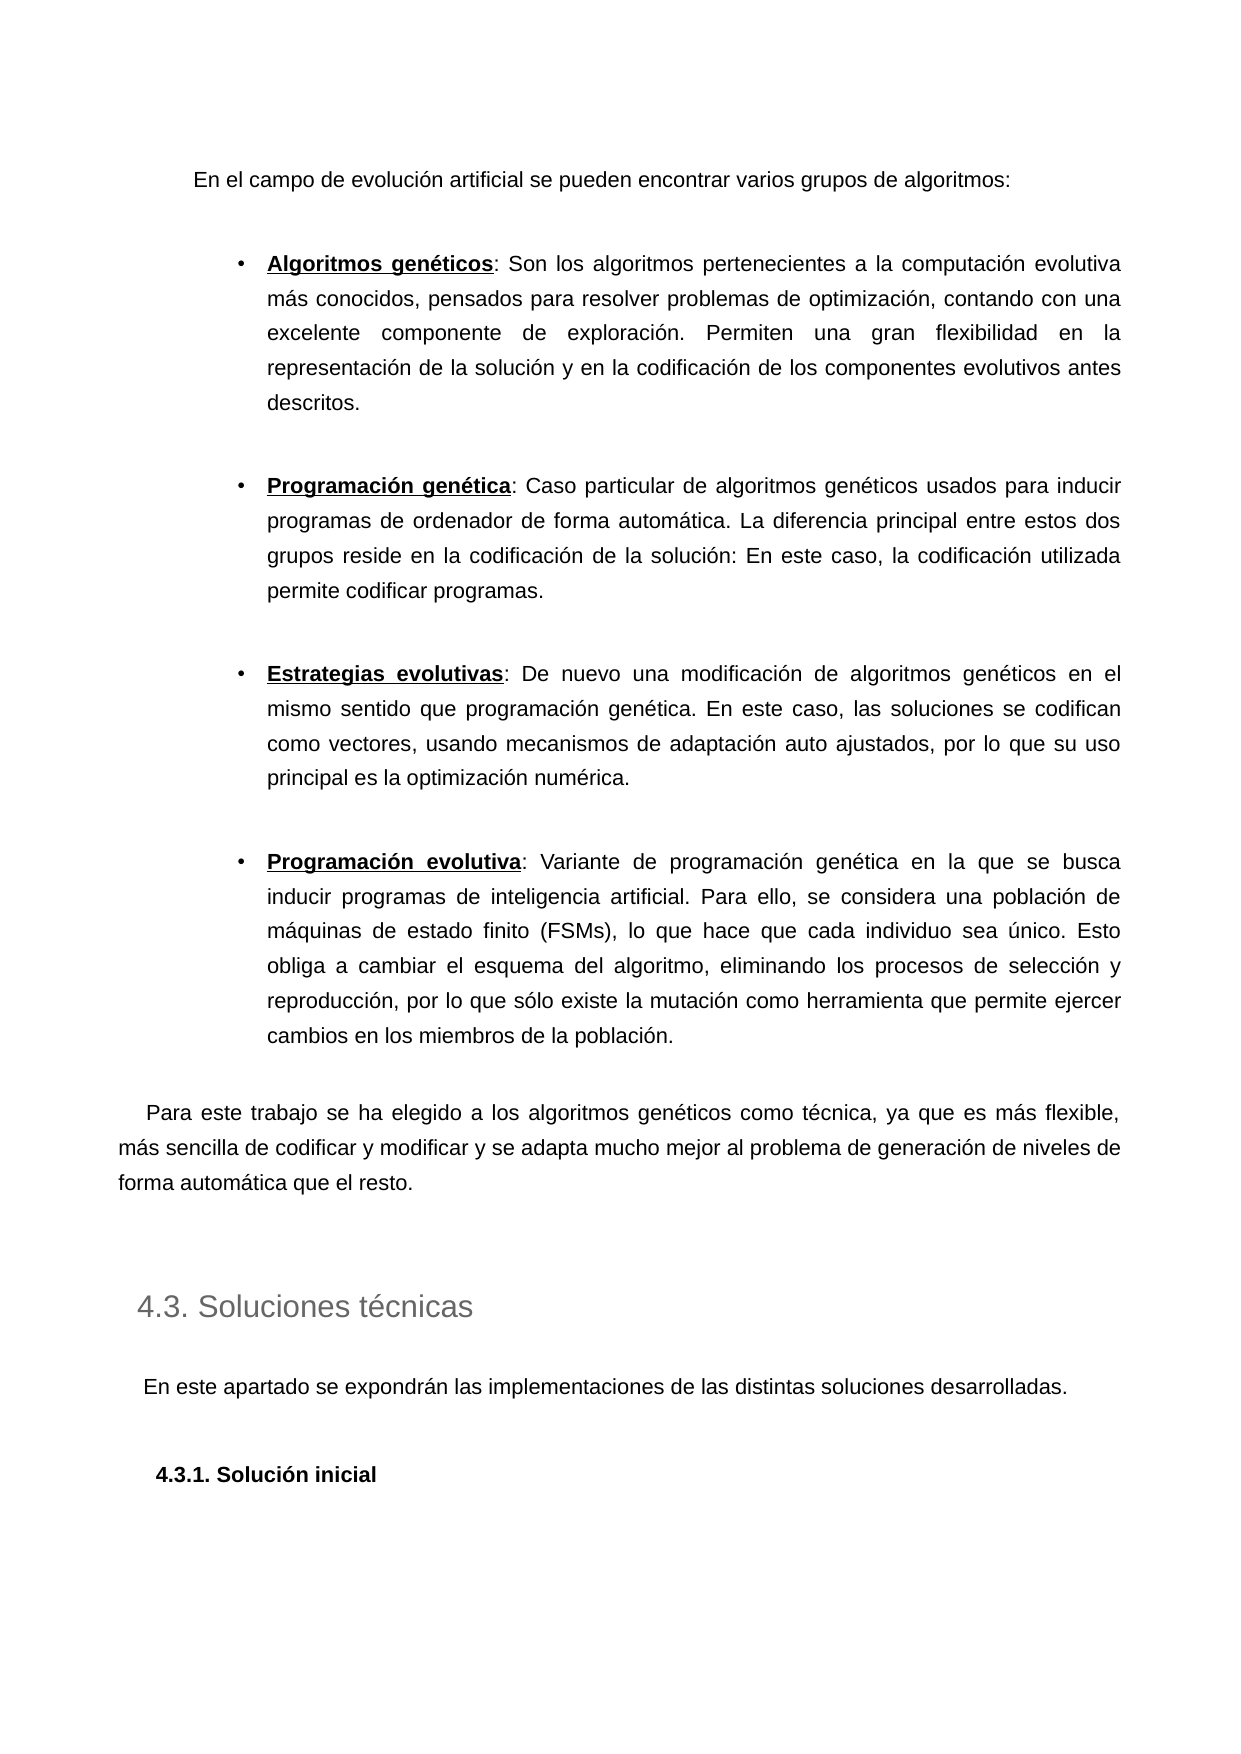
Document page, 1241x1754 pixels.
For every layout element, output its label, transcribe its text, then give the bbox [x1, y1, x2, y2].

text 4.3.1. Solución inicial [118, 1459, 1122, 1488]
list Programación genética: Caso particular de algoritmos genéticos usados para inducir programas de ordenador de forma automática. La diferencia principal entre estos dos grupos reside en la codificación de la solución: En este caso, la codificación utilizada permite codificar programas. [237, 473, 1122, 603]
list Estrategias evolutivas: De nuevo una modificación de algoritmos genéticos en el mismo sentido que programación genética. En este caso, las soluciones se codifican como vectores, usando mecanismos de adaptación auto ajustados, por lo que su uso principal es la optimización numérica. [237, 661, 1122, 791]
list Programación evolutiva: Variante de programación genética en la que se busca inducir programas de inteligencia artificial. Para ello, se considera una población de máquinas de estado finito (FSMs), lo que hace que cada individuo sea único. Esto obliga a cambiar el esquema del algoritmo, eliminando los procesos de selección y reproducción, por lo que sólo existe la mutación como herramienta que permite ejercer cambios en los miembros de la población. [237, 849, 1122, 1048]
text Para este trabajo se ha elegido a los algoritmos genéticos como técnica, ya que es más flexible, más sencilla de codificar y modificar y se adapta mucho mejor al problema de generación de niveles de forma automática que el resto. [118, 1097, 1122, 1195]
text En este apartado se expondrán las implementaciones de las distintas soluciones desarrolladas. [118, 1371, 1122, 1399]
text En el campo de evolución artificial se pueden encontrar varios grupos de algoritmos: [118, 167, 1122, 192]
list Algoritmos genéticos: Son los algoritmos pertenecientes a la computación evolutiva más conocidos, pensados para resolver problemas de optimización, contando con una excelente componente de exploración. Permiten una gran flexibilidad en la representación de la solución y en la codificación de los componentes evolutivos antes descritos. [237, 251, 1122, 415]
text 4.3. Soluciones técnicas [118, 1288, 1122, 1324]
